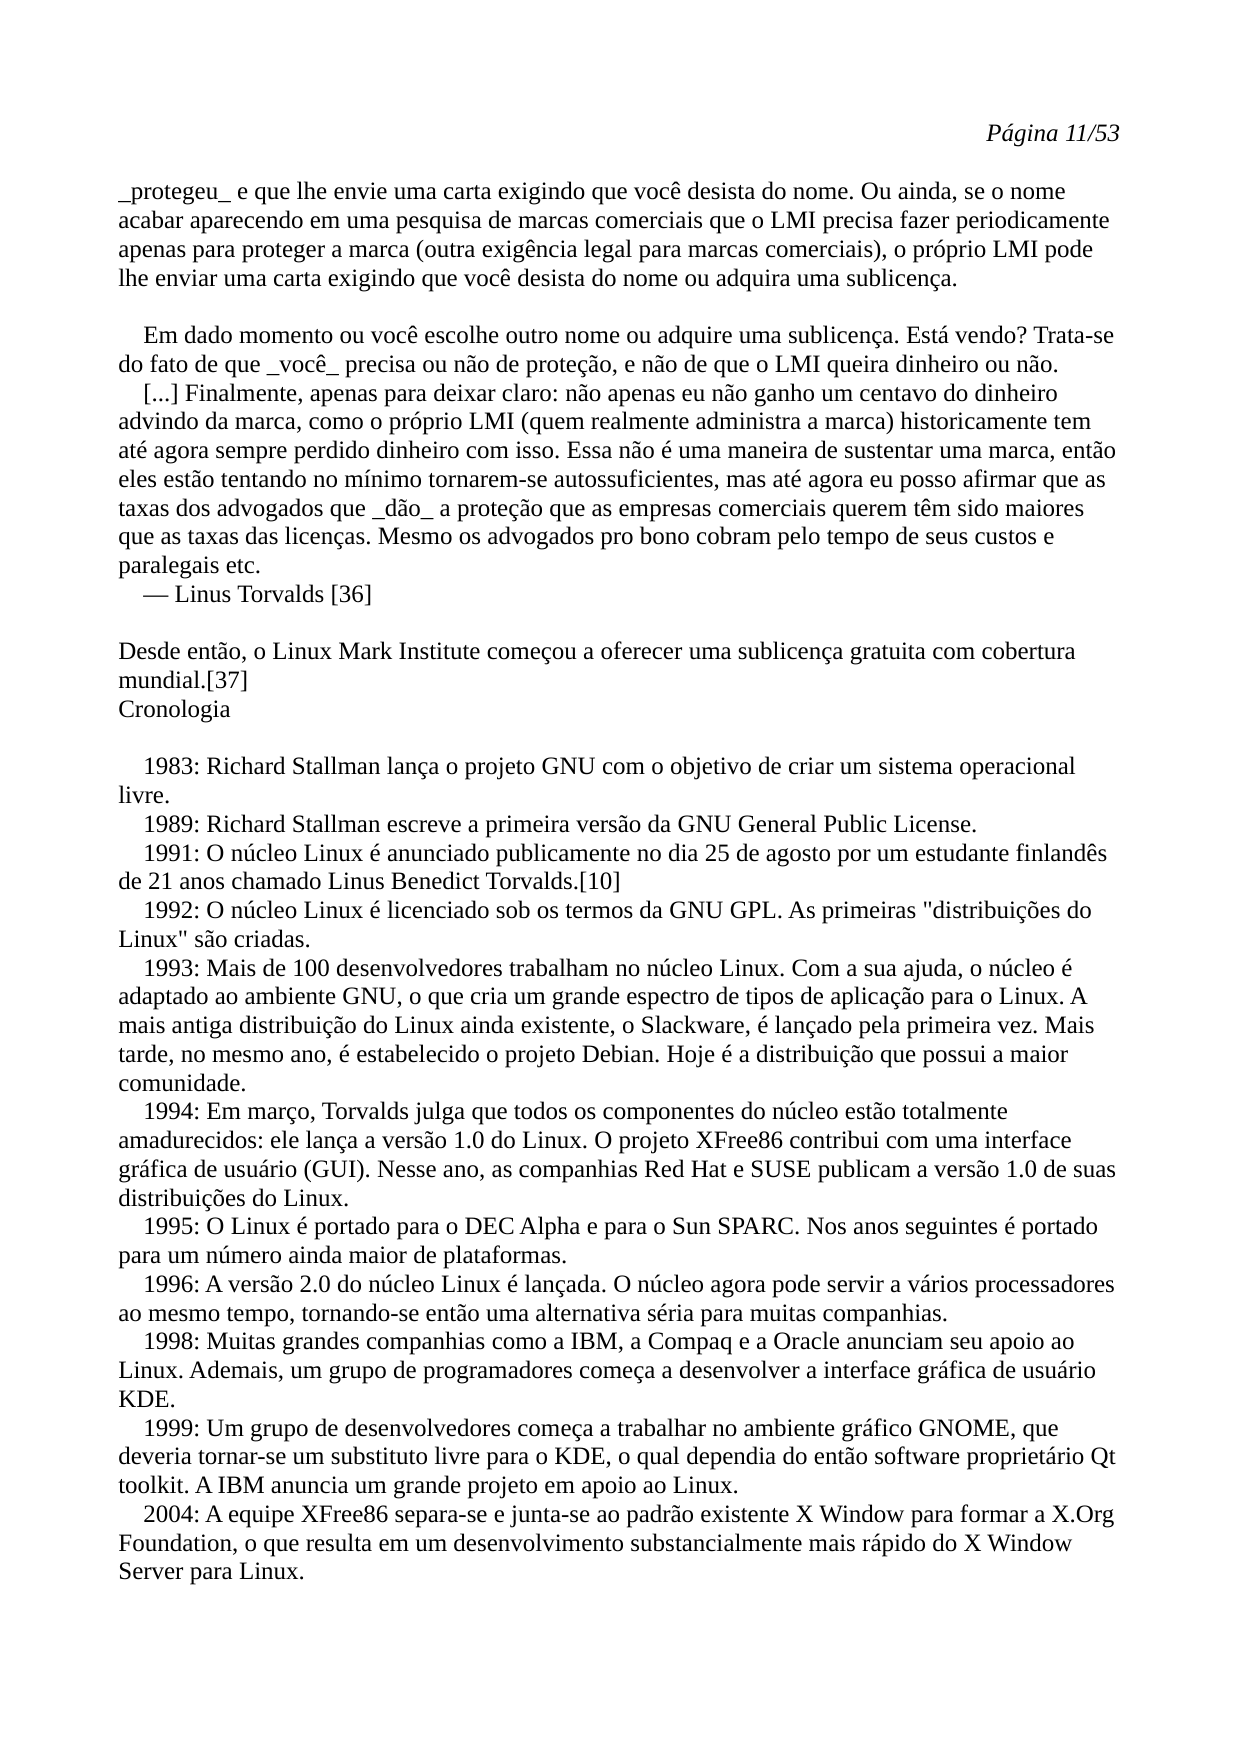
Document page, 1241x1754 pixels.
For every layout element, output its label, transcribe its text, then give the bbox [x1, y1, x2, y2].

text Cronologia [118, 694, 1122, 723]
text — Linus Torvalds [36] [118, 579, 1122, 608]
text 1989: Richard Stallman escreve a primeira versão da GNU General Public License. [118, 809, 1122, 838]
text 1993: Mais de 100 desenvolvedores trabalham no núcleo Linux. Com a sua ajuda, o núcleo é adaptado ao ambiente GNU, o que cria um grande espectro de tipos de aplicação para o Linux. A mais antiga distribuição do Linux ainda existente, o Slackware, é lançado pela primeira vez. Mais tarde, no mesmo ano, é estabelecido o projeto Debian. Hoje é a distribuição que possui a maior comunidade. [118, 953, 1122, 1096]
text 1991: O núcleo Linux é anunciado publicamente no dia 25 de agosto por um estudante finlandês de 21 anos chamado Linus Benedict Torvalds.[10] [118, 838, 1122, 895]
text Em dado momento ou você escolhe outro nome ou adquire uma sublicença. Está vendo? Trata-se do fato de que _você_ precisa ou não de proteção, e não de que o LMI queira dinheiro ou não. [118, 320, 1122, 378]
text 1994: Em março, Torvalds julga que todos os componentes do núcleo estão totalmente amadurecidos: ele lança a versão 1.0 do Linux. O projeto XFree86 contribui com uma interface gráfica de usuário (GUI). Nesse ano, as companhias Red Hat e SUSE publicam a versão 1.0 de suas distribuições do Linux. [118, 1096, 1122, 1211]
text 1998: Muitas grandes companhias como a IBM, a Compaq e a Oracle anunciam seu apoio ao Linux. Ademais, um grupo de programadores começa a desenvolver a interface gráfica de usuário KDE. [118, 1326, 1122, 1413]
text _protegeu_ e que lhe envie uma carta exigindo que você desista do nome. Ou ainda, se o nome acabar aparecendo em uma pesquisa de marcas comerciais que o LMI precisa fazer periodicamente apenas para proteger a marca (outra exigência legal para marcas comerciais), o próprio LMI pode lhe enviar uma carta exigindo que você desista do nome ou adquira uma sublicença. [118, 176, 1122, 291]
text 1995: O Linux é portado para o DEC Alpha e para o Sun SPARC. Nos anos seguintes é portado para um número ainda maior de plataformas. [118, 1211, 1122, 1269]
text Desde então, o Linux Mark Institute começou a oferecer uma sublicença gratuita com cobertura mundial.[37] [118, 636, 1122, 694]
text 1999: Um grupo de desenvolvedores começa a trabalhar no ambiente gráfico GNOME, que deveria tornar-se um substituto livre para o KDE, o qual dependia do então software proprietário Qt toolkit. A IBM anuncia um grande projeto em apoio ao Linux. [118, 1413, 1122, 1499]
text 1992: O núcleo Linux é licenciado sob os termos da GNU GPL. As primeiras "distribuições do Linux" são criadas. [118, 895, 1122, 953]
text 1983: Richard Stallman lança o projeto GNU com o objetivo de criar um sistema operacional livre. [118, 751, 1122, 809]
text 1996: A versão 2.0 do núcleo Linux é lançada. O núcleo agora pode servir a vários processadores ao mesmo tempo, tornando-se então uma alternativa séria para muitas companhias. [118, 1269, 1122, 1326]
text 2004: A equipe XFree86 separa-se e junta-se ao padrão existente X Window para formar a X.Org Foundation, o que resulta em um desenvolvimento substancialmente mais rápido do X Window Server para Linux. [118, 1499, 1122, 1585]
text [...] Finalmente, apenas para deixar claro: não apenas eu não ganho um centavo do dinheiro advindo da marca, como o próprio LMI (quem realmente administra a marca) historicamente tem até agora sempre perdido dinheiro com isso. Essa não é uma maneira de sustentar uma marca, então eles estão tentando no mínimo tornarem-se autossuficientes, mas até agora eu posso afirmar que as taxas dos advogados que _dão_ a proteção que as empresas comerciais querem têm sido maiores que as taxas das licenças. Mesmo os advogados pro bono cobram pelo tempo de seus custos e paralegais etc. [118, 378, 1122, 579]
